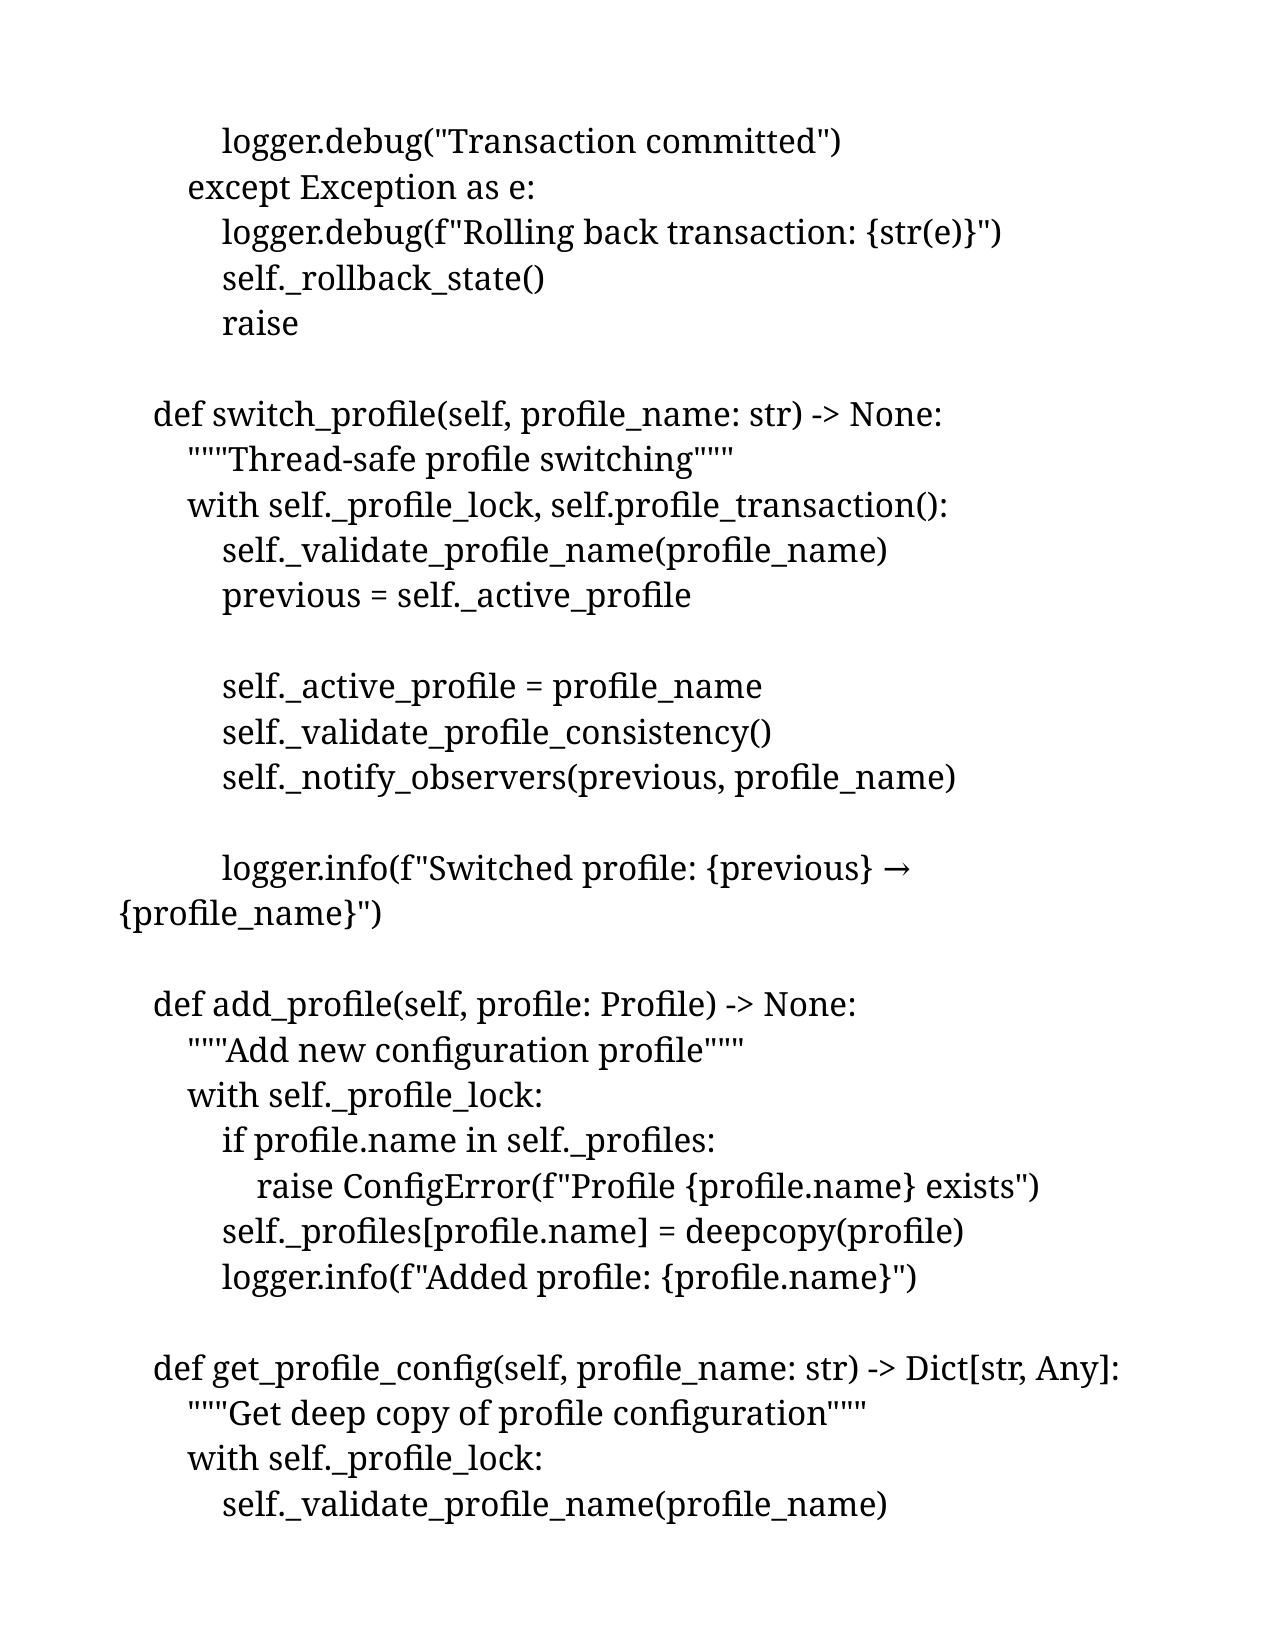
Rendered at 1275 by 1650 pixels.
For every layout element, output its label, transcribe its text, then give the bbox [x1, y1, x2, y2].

text self._validate_profile_name(profile_name) [118, 527, 1157, 572]
text with self._profile_lock: [118, 1435, 1157, 1481]
text if profile.name in self._profiles: [118, 1117, 1157, 1163]
text self._active_profile = profile_name [118, 663, 1157, 708]
text def add_profile(self, profile: Profile) -> None: [118, 981, 1157, 1026]
text logger.debug("Transaction committed") [118, 118, 1157, 163]
text except Exception as e: [118, 163, 1157, 209]
text def switch_profile(self, profile_name: str) -> None: [118, 391, 1157, 436]
text raise ConfigError(f"Profile {profile.name} exists") [118, 1163, 1157, 1208]
text """Add new configuration profile""" [118, 1026, 1157, 1072]
text self._profiles[profile.name] = deepcopy(profile) [118, 1208, 1157, 1253]
text logger.debug(f"Rolling back transaction: {str(e)}") [118, 209, 1157, 254]
text """Thread-safe profile switching""" [118, 436, 1157, 481]
text self._validate_profile_consistency() [118, 708, 1157, 754]
text raise [118, 300, 1157, 345]
text with self._profile_lock: [118, 1072, 1157, 1117]
text self._validate_profile_name(profile_name) [118, 1481, 1157, 1526]
text self._notify_observers(previous, profile_name) [118, 754, 1157, 799]
text with self._profile_lock, self.profile_transaction(): [118, 481, 1157, 527]
text logger.info(f"Added profile: {profile.name}") [118, 1253, 1157, 1299]
text previous = self._active_profile [118, 572, 1157, 618]
text self._rollback_state() [118, 254, 1157, 300]
text """Get deep copy of profile configuration""" [118, 1390, 1157, 1435]
text def get_profile_config(self, profile_name: str) -> Dict[str, Any]: [118, 1344, 1157, 1390]
text logger.info(f"Switched profile: {previous} → {profile_name}") [118, 845, 1157, 936]
